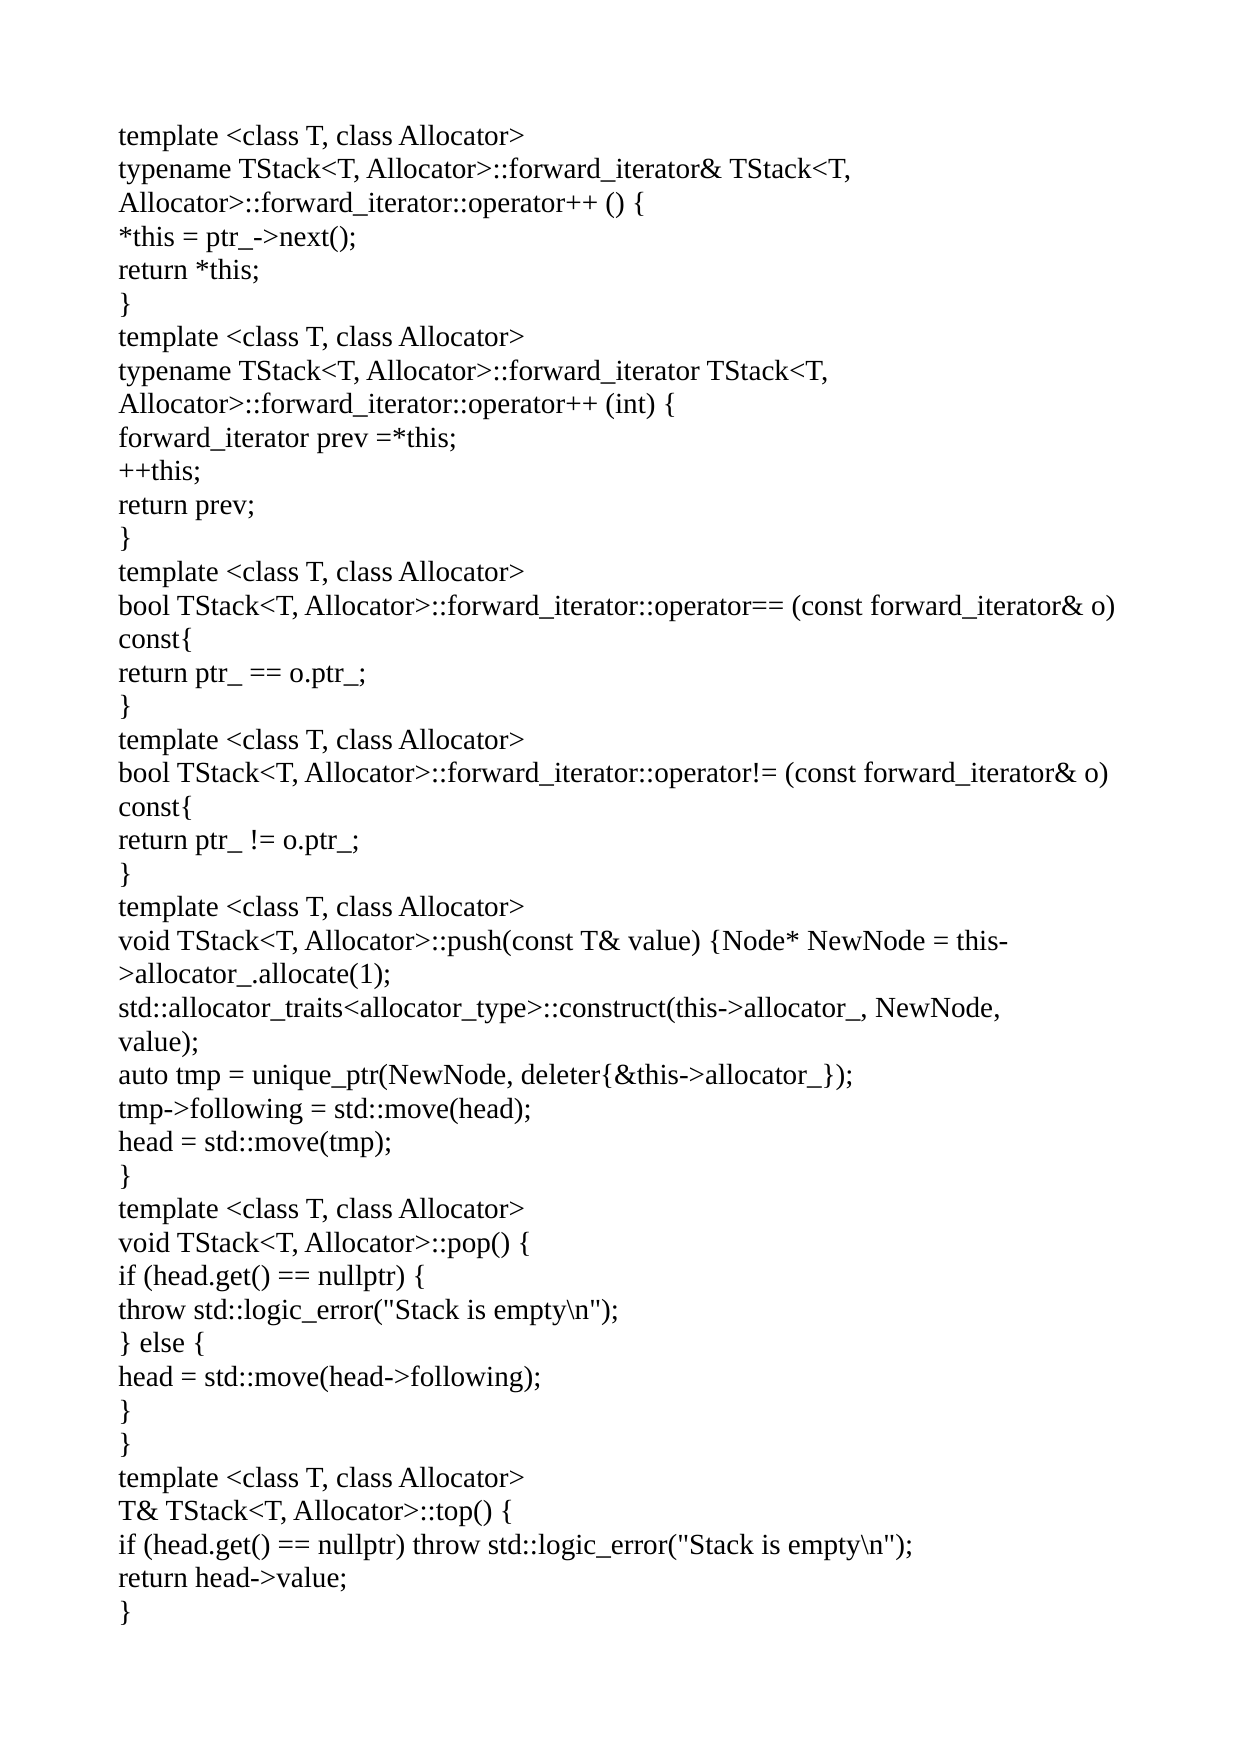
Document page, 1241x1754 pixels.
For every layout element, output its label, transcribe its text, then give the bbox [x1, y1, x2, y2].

text } [118, 1426, 1122, 1460]
text head = std::move(tmp); [118, 1124, 1122, 1158]
text return head->value; [118, 1560, 1122, 1594]
text template <class T, class Allocator> [118, 1191, 1122, 1225]
text auto tmp = unique_ptr(NewNode, deleter{&this->allocator_}); [118, 1057, 1122, 1091]
text template <class T, class Allocator> [118, 554, 1122, 588]
text void TStack<T, Allocator>::push(const T& value) {Node* NewNode = this->allocator_.allocate(1); [118, 923, 1122, 990]
text ++this; [118, 453, 1122, 487]
text } [118, 286, 1122, 319]
text bool TStack<T, Allocator>::forward_iterator::operator!= (const forward_iterator& o) [118, 755, 1122, 789]
text template <class T, class Allocator> [118, 889, 1122, 923]
text } [118, 1158, 1122, 1191]
text template <class T, class Allocator> [118, 319, 1122, 353]
text return ptr_ == o.ptr_; [118, 655, 1122, 688]
text } [118, 688, 1122, 722]
text return prev; [118, 487, 1122, 521]
text Allocator>::forward_iterator::operator++ () { [118, 185, 1122, 219]
text template <class T, class Allocator> [118, 118, 1122, 152]
text return ptr_ != o.ptr_; [118, 822, 1122, 856]
text template <class T, class Allocator> [118, 1460, 1122, 1493]
text const{ [118, 621, 1122, 655]
text void TStack<T, Allocator>::pop() { [118, 1225, 1122, 1258]
text throw std::logic_error("Stack is empty\n"); [118, 1292, 1122, 1326]
text std::allocator_traits<allocator_type>::construct(this->allocator_, NewNode, [118, 990, 1122, 1024]
text bool TStack<T, Allocator>::forward_iterator::operator== (const forward_iterator& o) [118, 588, 1122, 621]
text } [118, 856, 1122, 889]
text return *this; [118, 252, 1122, 286]
text typename TStack<T, Allocator>::forward_iterator& TStack<T, [118, 152, 1122, 185]
text forward_iterator prev =*this; [118, 420, 1122, 453]
text tmp->following = std::move(head); [118, 1091, 1122, 1124]
text T& TStack<T, Allocator>::top() { [118, 1493, 1122, 1527]
text head = std::move(head->following); [118, 1359, 1122, 1393]
text } else { [118, 1326, 1122, 1359]
text Allocator>::forward_iterator::operator++ (int) { [118, 386, 1122, 420]
text } [118, 1594, 1122, 1627]
text *this = ptr_->next(); [118, 219, 1122, 252]
text if (head.get() == nullptr) { [118, 1258, 1122, 1292]
text const{ [118, 789, 1122, 822]
text typename TStack<T, Allocator>::forward_iterator TStack<T, [118, 353, 1122, 386]
text } [118, 1393, 1122, 1426]
text if (head.get() == nullptr) throw std::logic_error("Stack is empty\n"); [118, 1527, 1122, 1560]
text } [118, 521, 1122, 554]
text value); [118, 1024, 1122, 1057]
text template <class T, class Allocator> [118, 722, 1122, 755]
